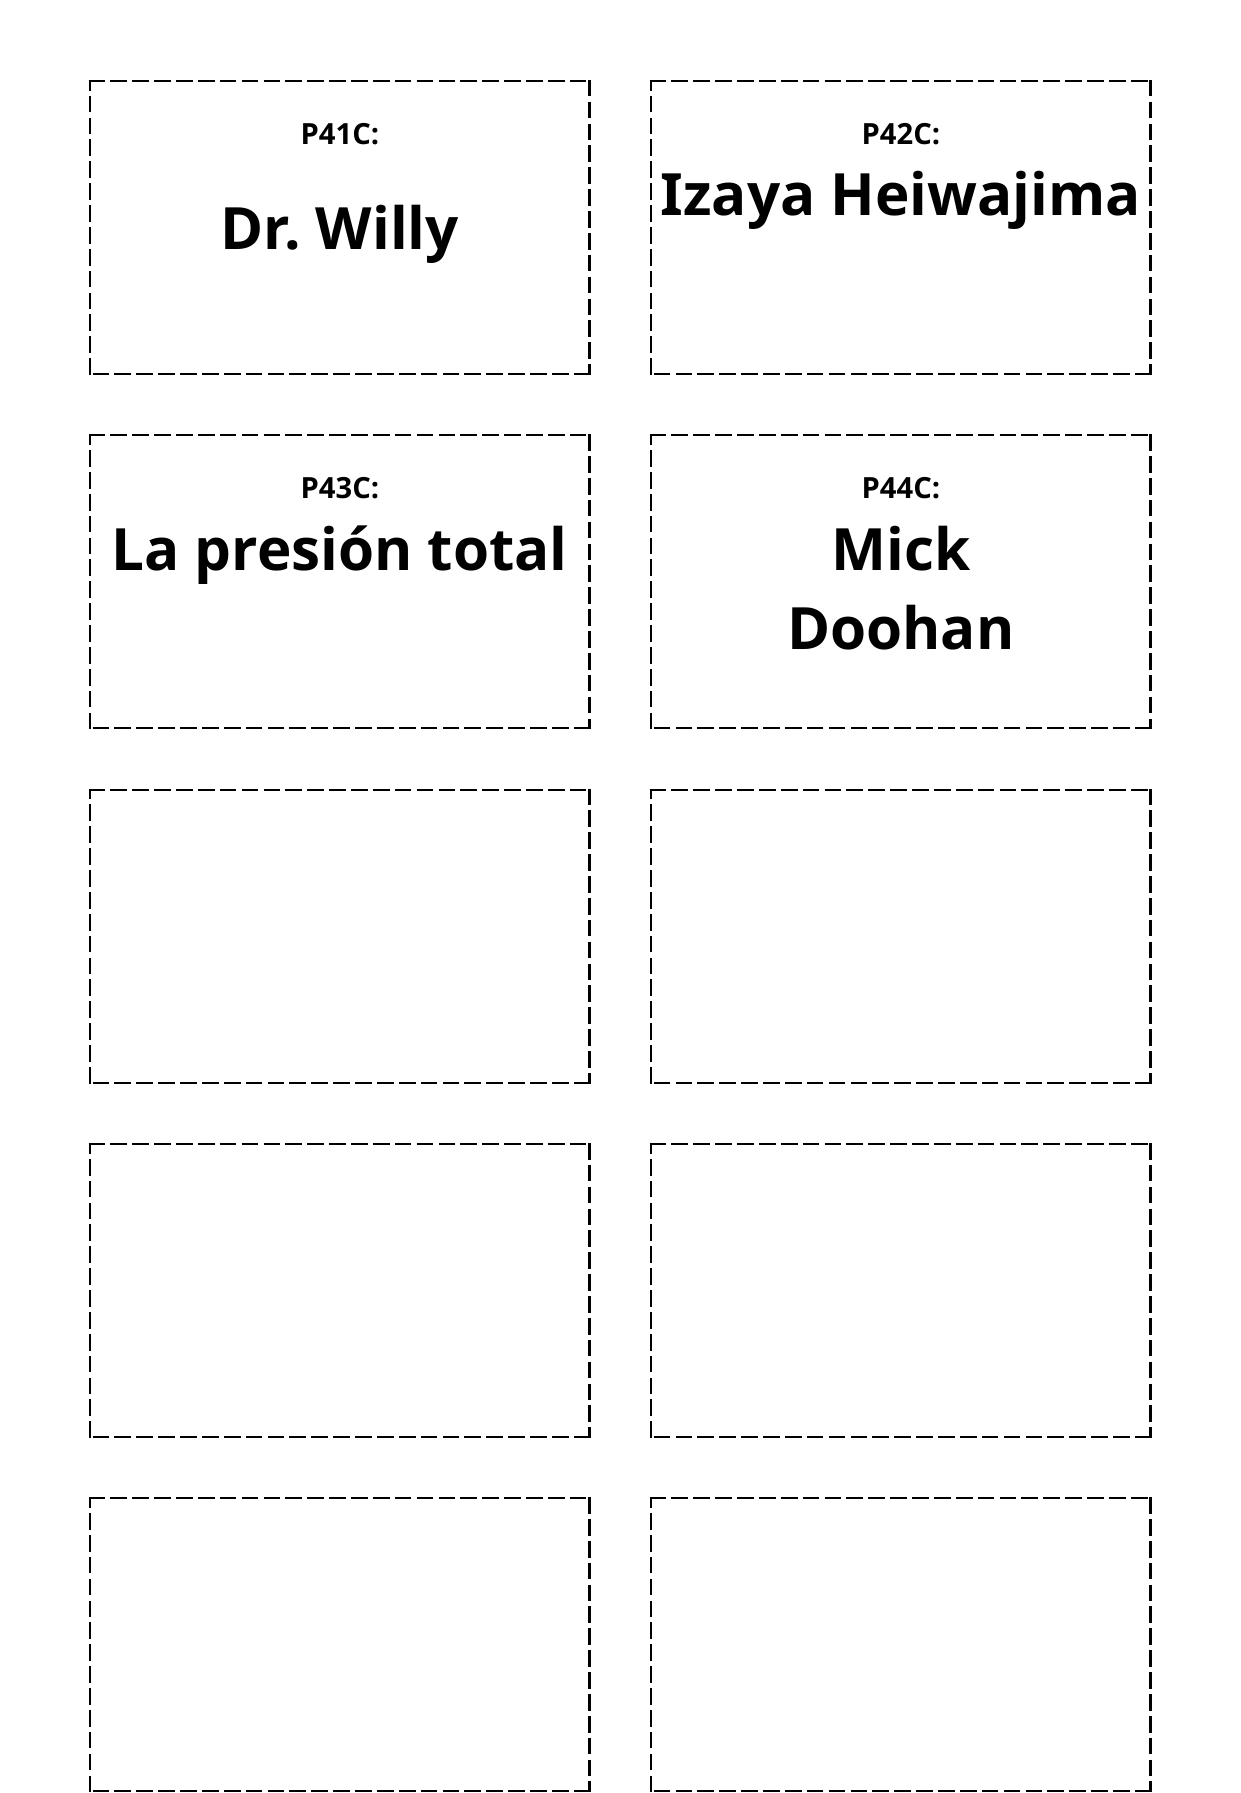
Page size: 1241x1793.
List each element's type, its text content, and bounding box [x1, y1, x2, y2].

text Mick [654, 507, 1147, 587]
text P41C: [93, 113, 586, 153]
text Izaya Heiwajima [654, 153, 1147, 233]
text Dr. Willy [93, 187, 586, 266]
text Doohan [654, 587, 1147, 666]
text P43C: [93, 468, 586, 507]
text P42C: [654, 113, 1147, 153]
text La presión total [93, 507, 586, 587]
text P44C: [654, 468, 1147, 507]
